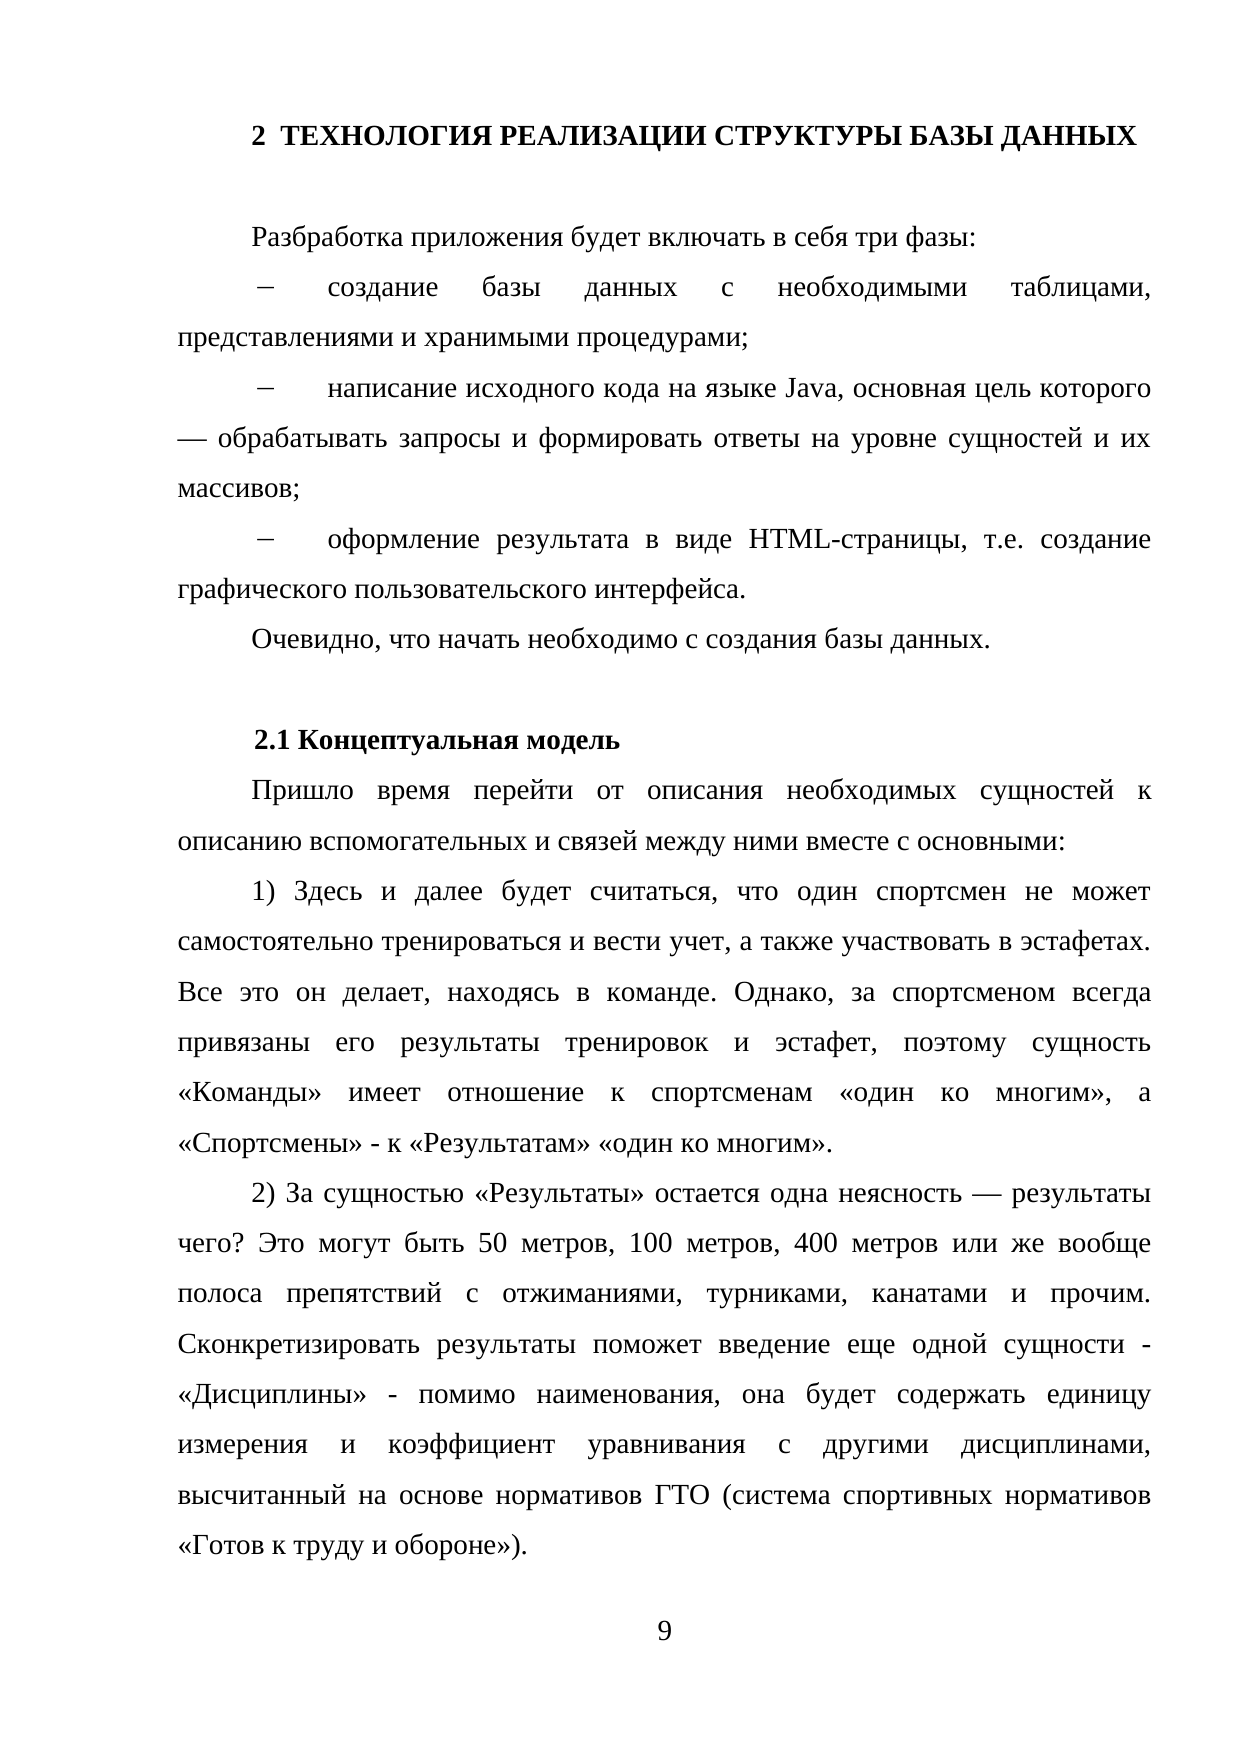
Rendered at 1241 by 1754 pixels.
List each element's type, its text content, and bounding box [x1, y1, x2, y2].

list создание базы данных с необходимыми таблицами, представлениями и хранимыми процедурами; [177, 269, 1152, 353]
text 2 ТЕХНОЛОГИЯ РЕАЛИЗАЦИИ СТРУКТУРЫ БАЗЫ ДАННЫХ [177, 118, 1152, 152]
text 2) За сущностью «Результаты» остается одна неясность — результаты чего? Это могут быть 50 метров, 100 метров, 400 метров или же вообще полоса препятствий с отжиманиями, турниками, канатами и прочим. Сконкретизировать результаты поможет введение еще одной сущности - «Дисциплины» - помимо наименования, она будет содержать единицу измерения и коэффициент уравнивания с другими дисциплинами, высчитанный на основе нормативов ГТО (система спортивных нормативов «Готов к труду и обороне»). [177, 1175, 1152, 1561]
text Пришло время перейти от описания необходимых сущностей к описанию вспомогательных и связей между ними вместе с основными: [177, 772, 1152, 856]
list написание исходного кода на языке Java, основная цель которого — обрабатывать запросы и формировать ответы на уровне сущностей и их массивов; [177, 370, 1152, 504]
text 2.1 Концептуальная модель [177, 722, 1152, 756]
text Разбработка приложения будет включать в себя три фазы: [177, 219, 1152, 252]
list оформление результата в виде HTML-страницы, т.е. создание графического пользовательского интерфейса. [177, 521, 1152, 605]
text 1) Здесь и далее будет считаться, что один спортсмен не может самостоятельно тренироваться и вести учет, а также участвовать в эстафетах. Все это он делает, находясь в команде. Однако, за спортсменом всегда привязаны его результаты тренировок и эстафет, поэтому сущность «Команды» имеет отношение к спортсменам «один ко многим», а «Спортсмены» - к «Результатам» «один ко многим». [177, 873, 1152, 1158]
text Очевидно, что начать необходимо с создания базы данных. [177, 622, 1152, 655]
